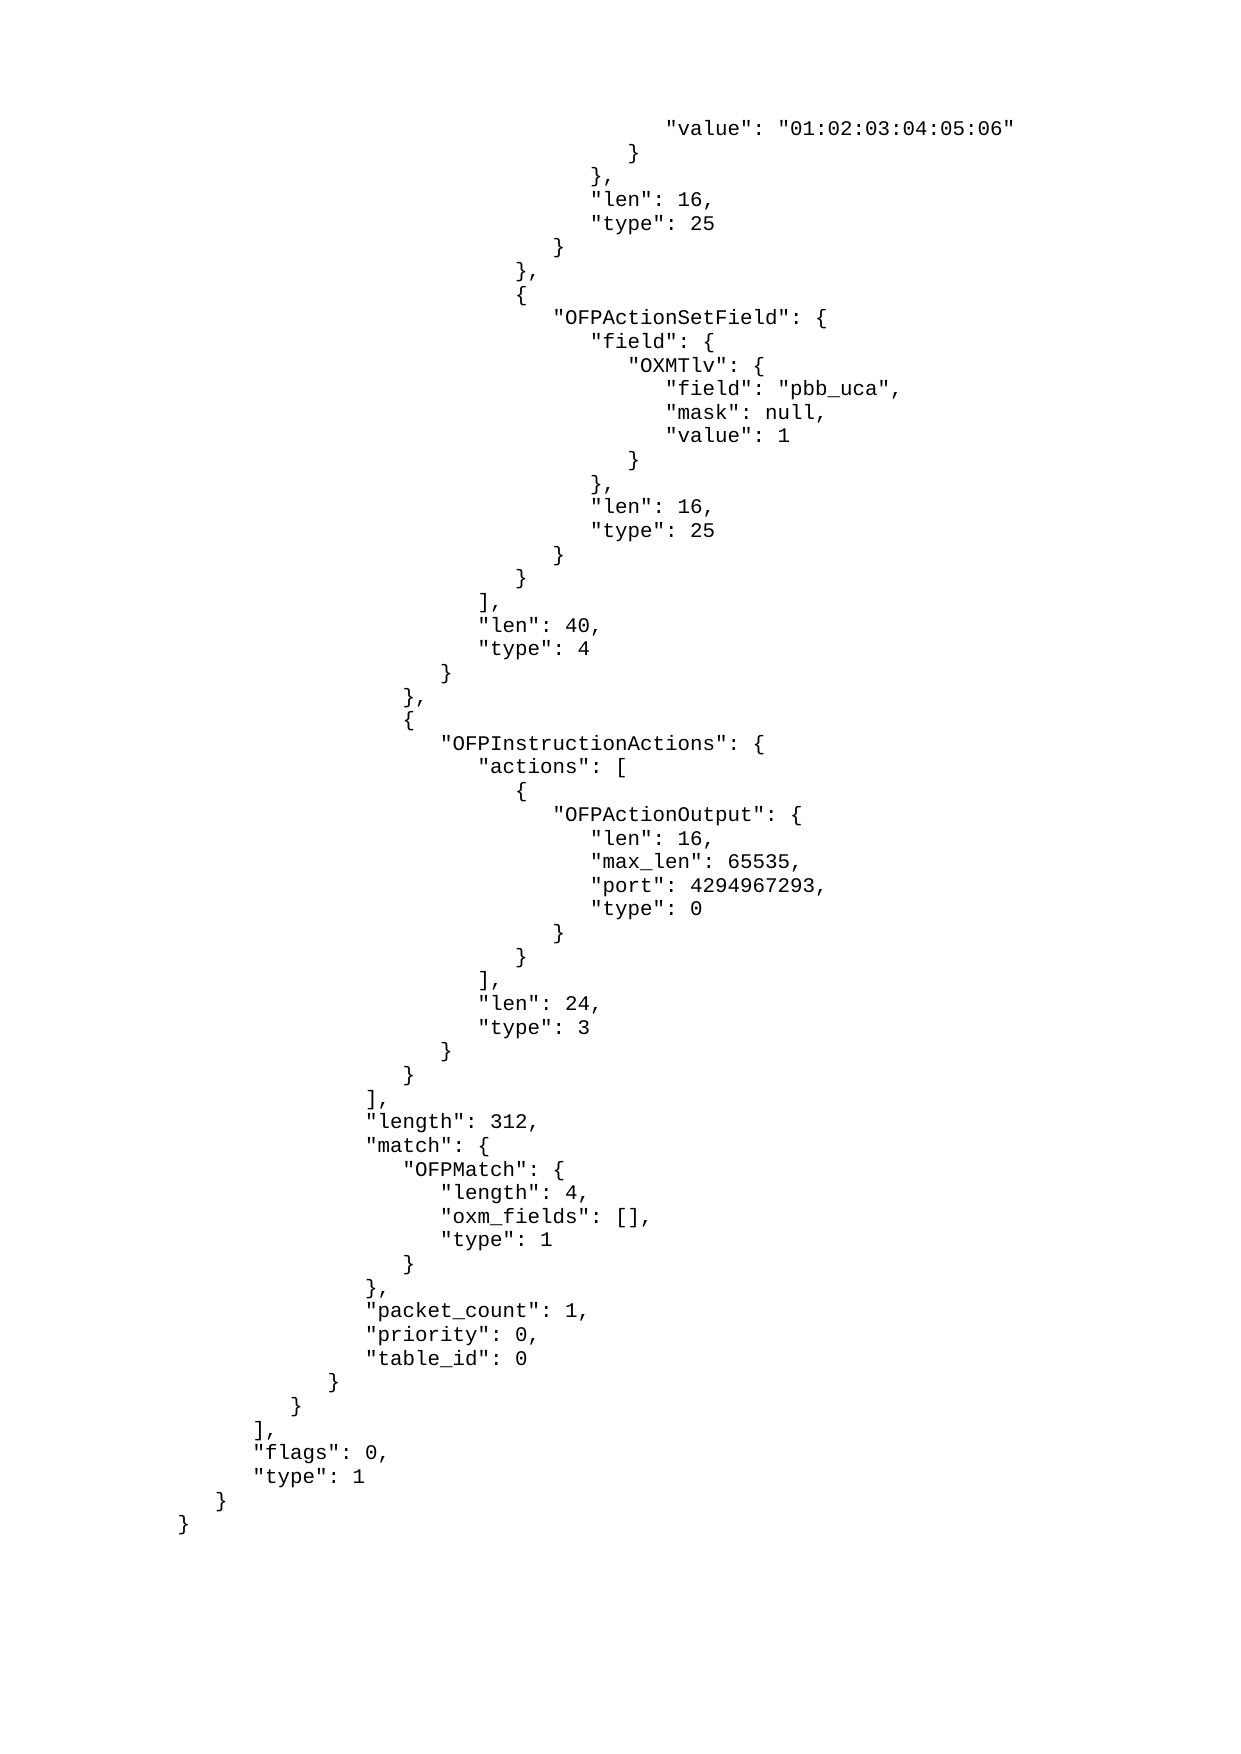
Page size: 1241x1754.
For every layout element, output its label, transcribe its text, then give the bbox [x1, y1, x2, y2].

text "packet_count": 1, [177, 1300, 1122, 1324]
text "type": 25 [177, 520, 1122, 544]
text "len": 24, [177, 993, 1122, 1017]
text "oxm_fields": [], [177, 1206, 1122, 1229]
text "type": 0 [177, 898, 1122, 922]
text }, [177, 260, 1122, 284]
text ], [177, 969, 1122, 993]
text "length": 312, [177, 1111, 1122, 1135]
text ], [177, 1088, 1122, 1111]
text } [177, 1064, 1122, 1088]
text "mask": null, [177, 402, 1122, 426]
text } [177, 946, 1122, 969]
text ], [177, 1419, 1122, 1442]
text "type": 3 [177, 1017, 1122, 1040]
text "table_id": 0 [177, 1348, 1122, 1371]
text { [177, 284, 1122, 307]
text "field": { [177, 331, 1122, 354]
text "value": 1 [177, 426, 1122, 449]
text "OFPMatch": { [177, 1158, 1122, 1182]
text }, [177, 165, 1122, 189]
text "type": 25 [177, 213, 1122, 236]
text "OFPActionSetField": { [177, 307, 1122, 331]
text "len": 40, [177, 615, 1122, 638]
text } [177, 922, 1122, 946]
text "actions": [ [177, 757, 1122, 780]
text } [177, 544, 1122, 567]
text "type": 4 [177, 638, 1122, 662]
text "port": 4294967293, [177, 875, 1122, 898]
text "len": 16, [177, 189, 1122, 213]
text } [177, 236, 1122, 260]
text } [177, 1253, 1122, 1277]
text "len": 16, [177, 827, 1122, 851]
text "length": 4, [177, 1182, 1122, 1206]
text "match": { [177, 1135, 1122, 1158]
text "OXMTlv": { [177, 354, 1122, 378]
text "field": "pbb_uca", [177, 378, 1122, 402]
text "flags": 0, [177, 1442, 1122, 1466]
text "max_len": 65535, [177, 851, 1122, 875]
text } [177, 449, 1122, 473]
text "len": 16, [177, 496, 1122, 520]
text } [177, 1513, 1122, 1537]
text "type": 1 [177, 1466, 1122, 1489]
text }, [177, 473, 1122, 496]
text ], [177, 591, 1122, 615]
text } [177, 1040, 1122, 1064]
text "OFPActionOutput": { [177, 804, 1122, 827]
text "priority": 0, [177, 1324, 1122, 1348]
text { [177, 780, 1122, 804]
text "OFPInstructionActions": { [177, 733, 1122, 757]
text } [177, 142, 1122, 165]
text }, [177, 686, 1122, 709]
text } [177, 1489, 1122, 1513]
text } [177, 1371, 1122, 1395]
text } [177, 1395, 1122, 1419]
text }, [177, 1277, 1122, 1300]
text } [177, 662, 1122, 686]
text "value": "01:02:03:04:05:06" [177, 118, 1122, 142]
text } [177, 567, 1122, 591]
text "type": 1 [177, 1229, 1122, 1253]
text { [177, 709, 1122, 733]
